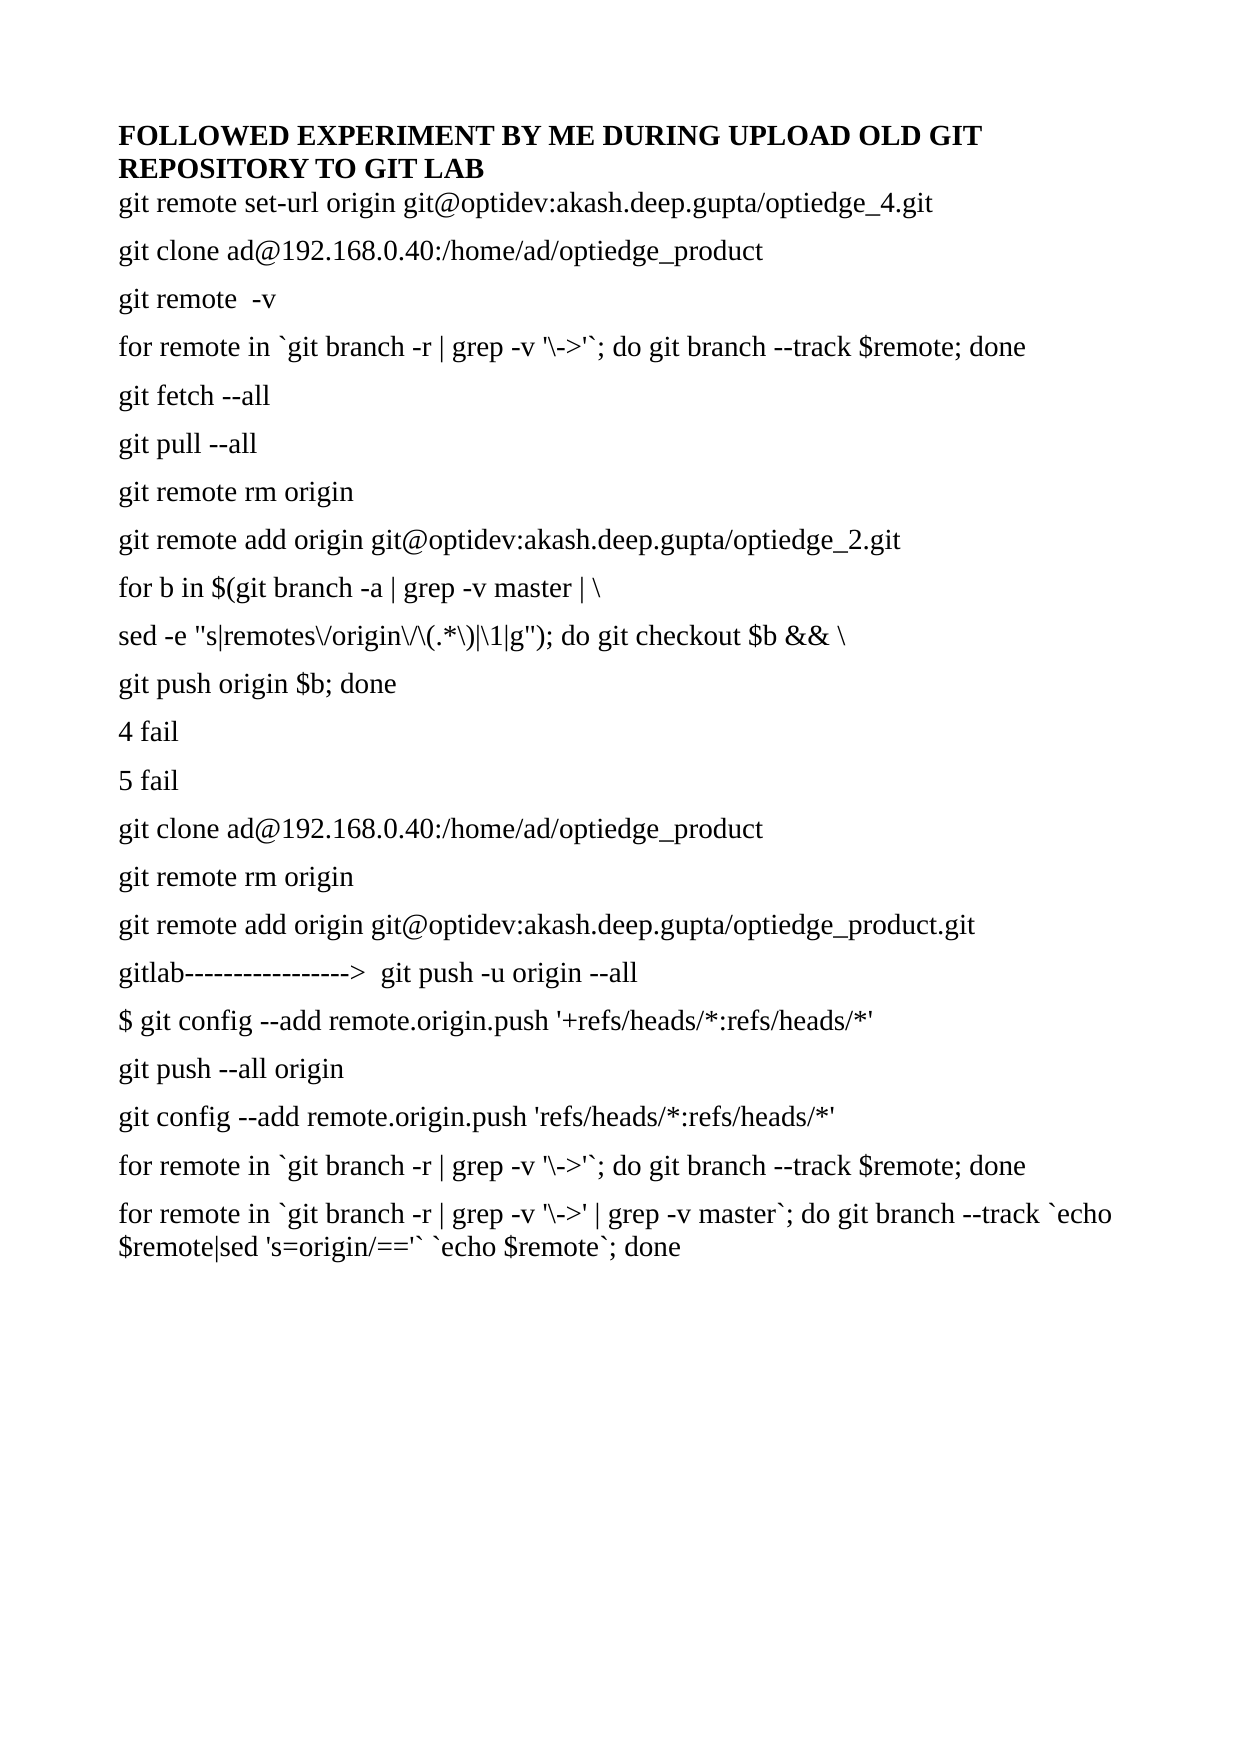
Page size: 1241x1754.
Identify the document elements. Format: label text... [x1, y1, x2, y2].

text $ git config --add remote.origin.push '+refs/heads/*:refs/heads/*' [118, 1003, 1122, 1037]
text git remote -v [118, 281, 1122, 315]
text git remote rm origin [118, 859, 1122, 892]
text for remote in `git branch -r | grep -v '\->' | grep -v master`; do git branch --track `echo $remote|sed 's=origin/=='` `echo $remote`; done [118, 1196, 1122, 1263]
text gitlab-----------------> git push -u origin --all [118, 955, 1122, 989]
text git pull --all [118, 426, 1122, 459]
text for b in $(git branch -a | grep -v master | \ [118, 570, 1122, 604]
text git clone ad@192.168.0.40:/home/ad/optiedge_product [118, 233, 1122, 267]
text git clone ad@192.168.0.40:/home/ad/optiedge_product [118, 811, 1122, 844]
text for remote in `git branch -r | grep -v '\->'`; do git branch --track $remote; done [118, 1148, 1122, 1181]
text git push origin $b; done [118, 666, 1122, 700]
text git fetch --all [118, 378, 1122, 411]
text git remote add origin git@optidev:akash.deep.gupta/optiedge_2.git [118, 522, 1122, 556]
text FOLLOWED EXPERIMENT BY ME DURING UPLOAD OLD GIT REPOSITORY TO GIT LAB [118, 118, 1122, 185]
text git config --add remote.origin.push 'refs/heads/*:refs/heads/*' [118, 1099, 1122, 1133]
text git remote rm origin [118, 474, 1122, 507]
text 5 fail [118, 763, 1122, 796]
text git push --all origin [118, 1051, 1122, 1085]
text for remote in `git branch -r | grep -v '\->'`; do git branch --track $remote; done [118, 329, 1122, 363]
text git remote add origin git@optidev:akash.deep.gupta/optiedge_product.git [118, 907, 1122, 941]
text git remote set-url origin git@optidev:akash.deep.gupta/optiedge_4.git [118, 185, 1122, 219]
text 4 fail [118, 714, 1122, 748]
text sed -e "s|remotes\/origin\/\(.*\)|\1|g"); do git checkout $b && \ [118, 618, 1122, 652]
